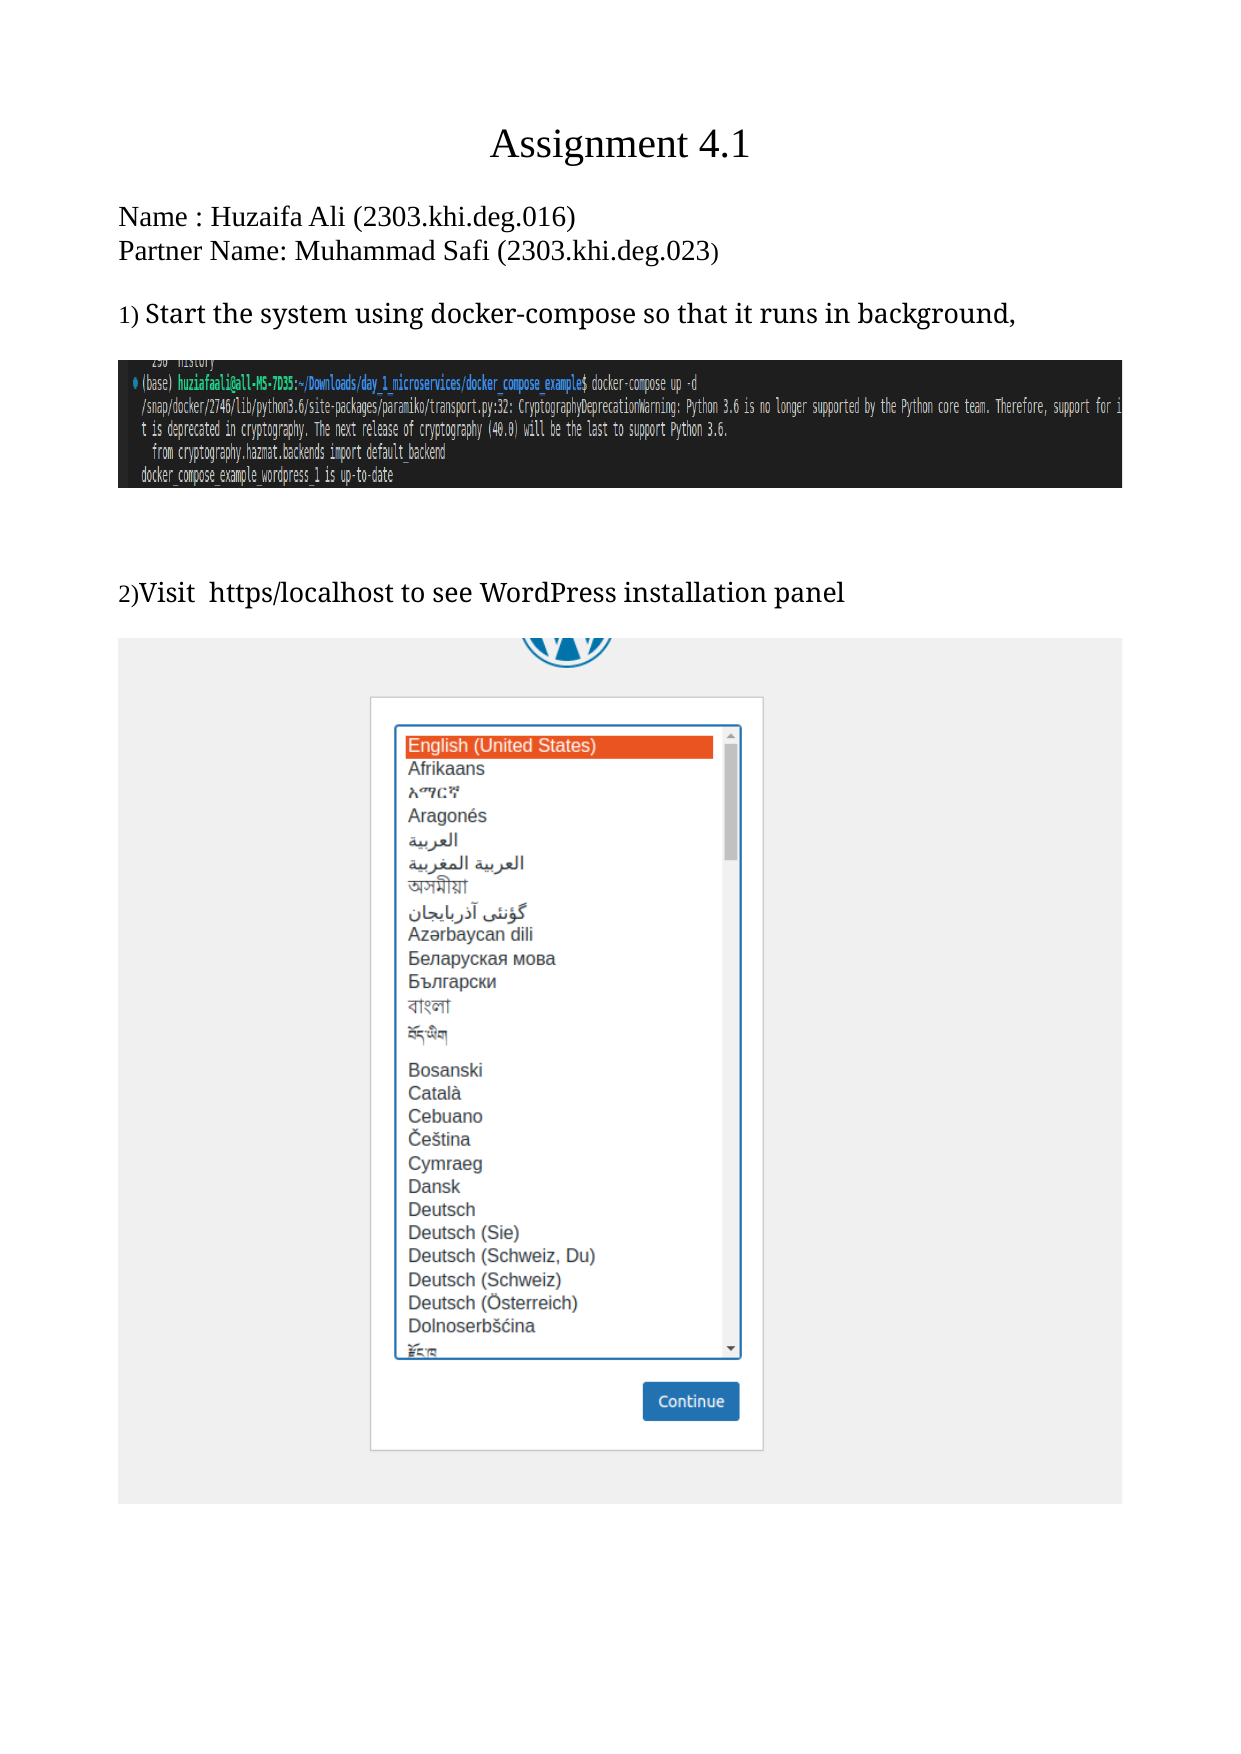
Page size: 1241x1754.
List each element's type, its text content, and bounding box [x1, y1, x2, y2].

text 2)Visit https/localhost to see WordPress installation panel [118, 574, 1122, 610]
text Assignment 4.1 [118, 118, 1122, 166]
picture [118, 638, 1123, 1504]
text Name : Huzaifa Ali (2303.khi.deg.016) [118, 199, 1122, 233]
picture [118, 360, 1123, 488]
text 1) Start the system using docker-compose so that it runs in background, [118, 295, 1122, 332]
text Partner Name: Muhammad Safi (2303.khi.deg.023) [118, 233, 1122, 267]
